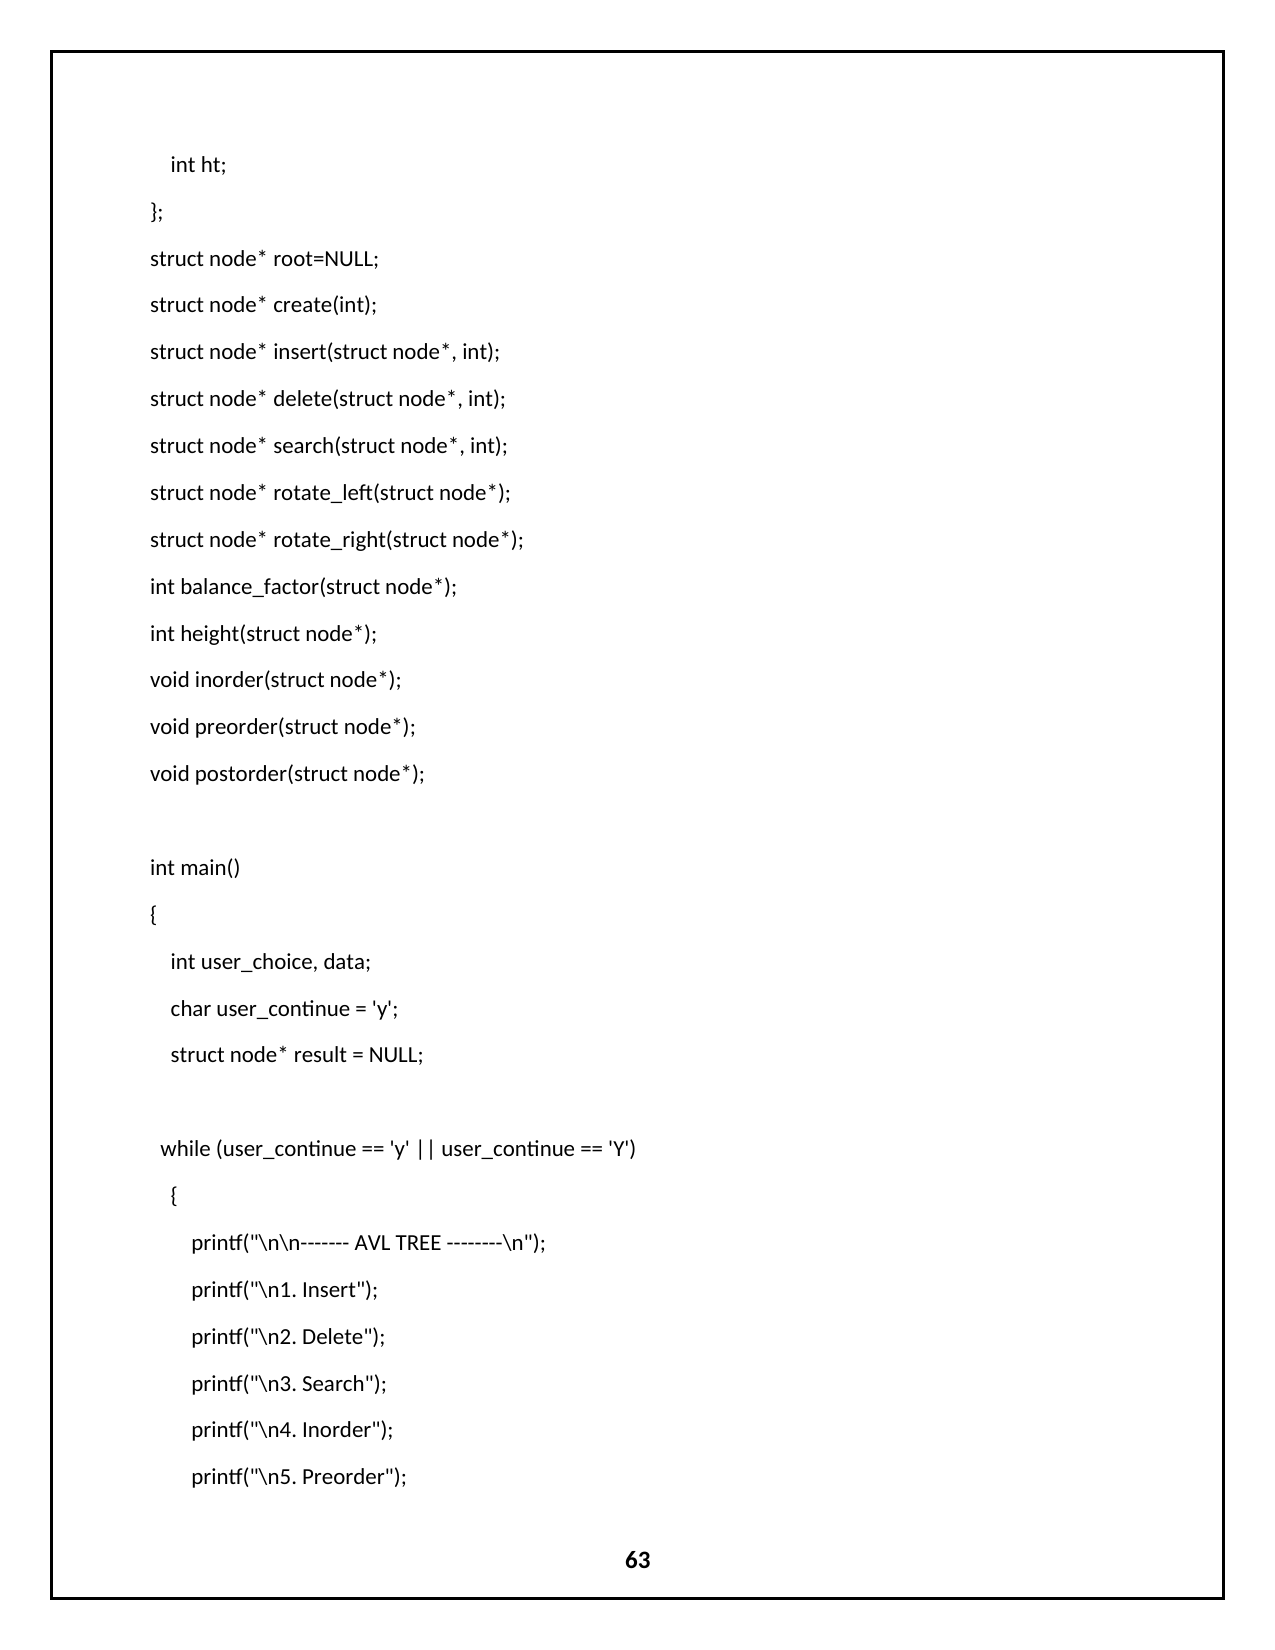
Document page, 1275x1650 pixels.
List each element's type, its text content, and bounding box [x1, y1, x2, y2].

text struct node* rotate_left(struct node*); [150, 478, 1125, 506]
text void inorder(struct node*); [150, 666, 1125, 694]
text printf("\n3. Search"); [150, 1369, 1125, 1397]
text { [150, 900, 1125, 928]
text int ht; [150, 150, 1125, 178]
text struct node* root=NULL; [150, 244, 1125, 272]
text printf("\n1. Insert"); [150, 1275, 1125, 1303]
text int user_choice, data; [150, 947, 1125, 975]
text printf("\n2. Delete"); [150, 1322, 1125, 1350]
text struct node* insert(struct node*, int); [150, 337, 1125, 366]
text int balance_factor(struct node*); [150, 572, 1125, 600]
text { [150, 1181, 1125, 1209]
text void preorder(struct node*); [150, 712, 1125, 741]
text struct node* search(struct node*, int); [150, 431, 1125, 459]
text int main() [150, 853, 1125, 881]
text struct node* result = NULL; [150, 1041, 1125, 1069]
text struct node* create(int); [150, 291, 1125, 319]
text struct node* delete(struct node*, int); [150, 384, 1125, 412]
text }; [150, 197, 1125, 225]
text int height(struct node*); [150, 619, 1125, 647]
text void postorder(struct node*); [150, 759, 1125, 787]
text char user_continue = 'y'; [150, 994, 1125, 1022]
text printf("\n4. Inorder"); [150, 1416, 1125, 1444]
text printf("\n5. Preorder"); [150, 1462, 1125, 1491]
text printf("\n\n------- AVL TREE --------\n"); [150, 1228, 1125, 1256]
text while (user_continue == 'y' || user_continue == 'Y') [150, 1134, 1125, 1162]
text struct node* rotate_right(struct node*); [150, 525, 1125, 553]
